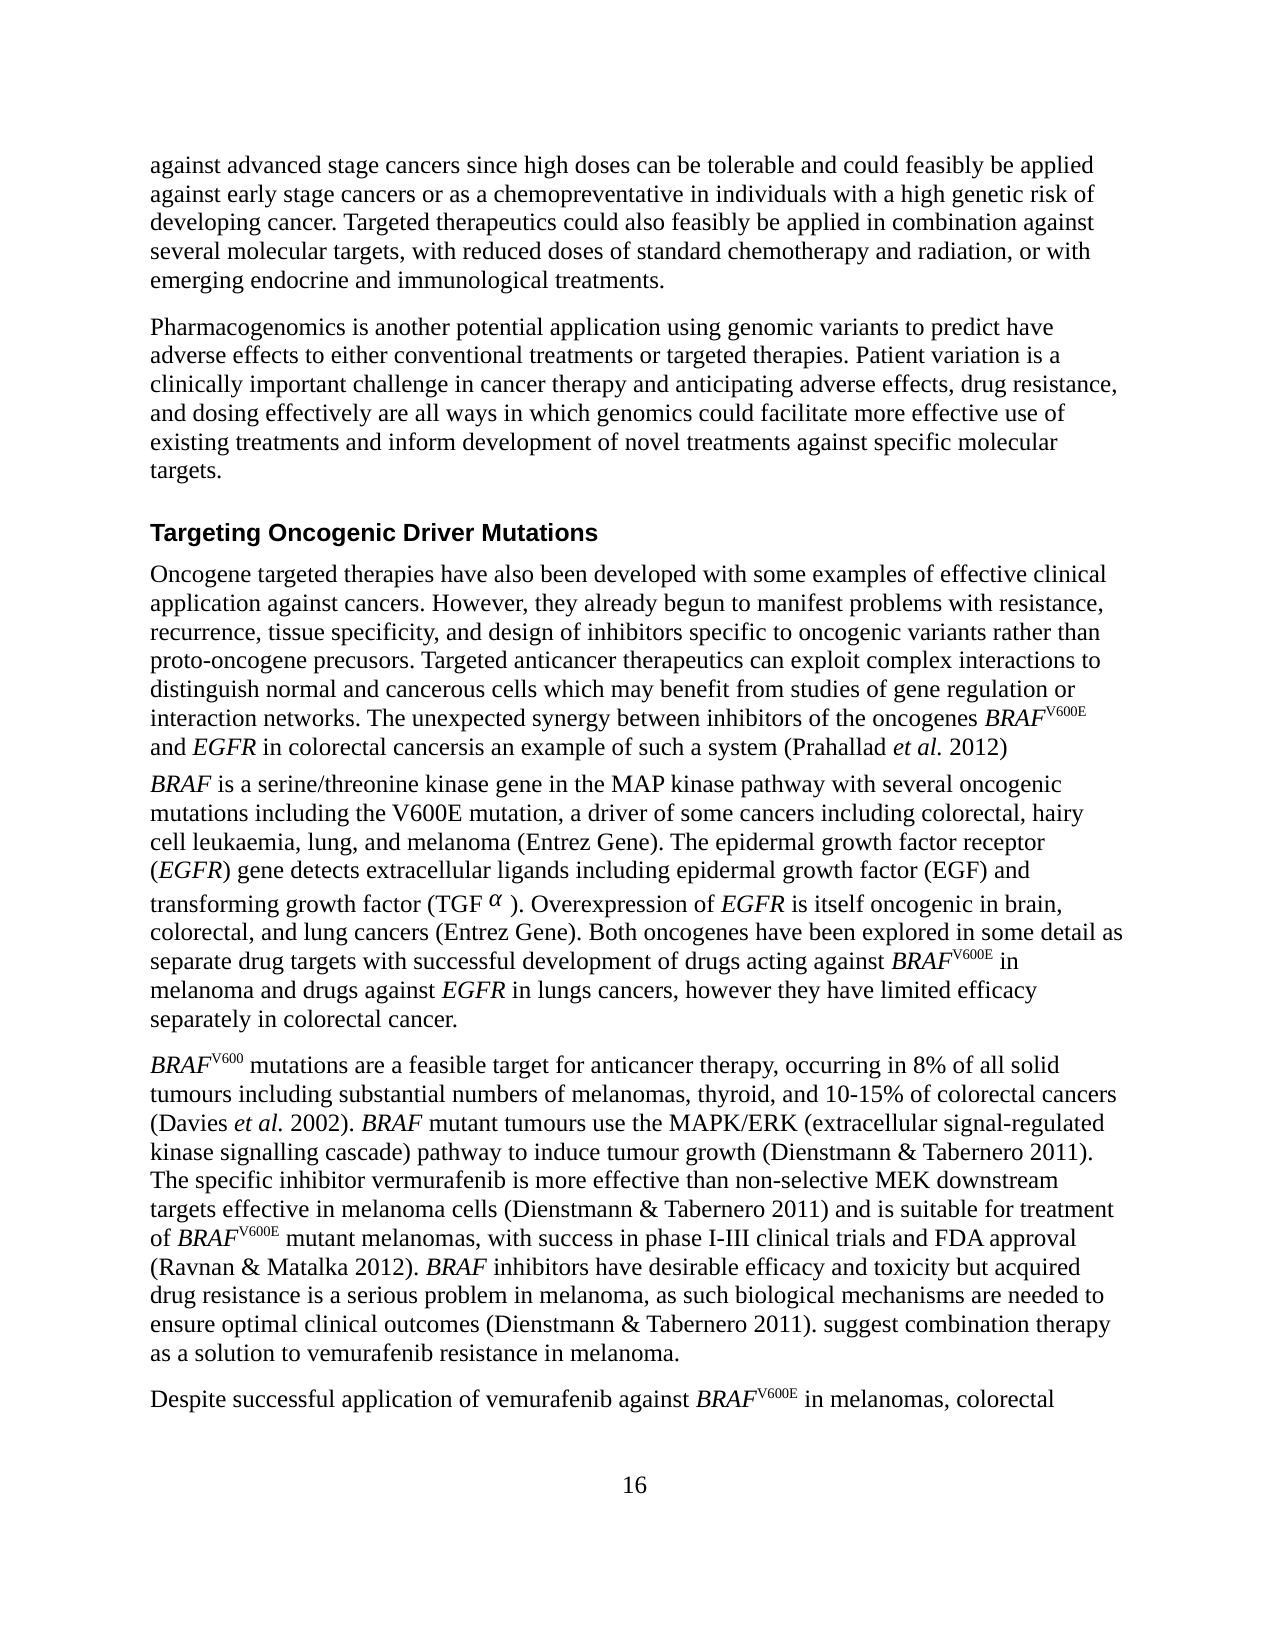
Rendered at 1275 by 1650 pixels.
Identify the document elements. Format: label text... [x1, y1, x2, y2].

text Oncogene targeted therapies have also been developed with some examples of effective clinical application against cancers. However, they already begun to manifest problems with resistance, recurrence, tissue specificity, and design of inhibitors specific to oncogenic variants rather than proto-oncogene precusors. Targeted anticancer therapeutics can exploit complex interactions to distinguish normal and cancerous cells which may benefit from studies of gene regulation or interaction networks. The unexpected synergy between inhibitors of the oncogenes BRAFV600E and EGFR in colorectal cancersis an example of such a system (Prahallad et al. 2012) [150, 559, 1125, 760]
subtitle Targeting Oncogenic Driver Mutations [150, 518, 1125, 547]
text BRAFV600 mutations are a feasible target for anticancer therapy, occurring in 8% of all solid tumours including substantial numbers of melanomas, thyroid, and 10-15% of colorectal cancers (Davies et al. 2002). BRAF mutant tumours use the MAPK/ERK (extracellular signal-regulated kinase signalling cascade) pathway to induce tumour growth (Dienstmann & Tabernero 2011). The specific inhibitor vermurafenib is more effective than non-selective MEK downstream targets effective in melanoma cells (Dienstmann & Tabernero 2011) and is suitable for treatment of BRAFV600E mutant melanomas, with success in phase I-III clinical trials and FDA approval (Ravnan & Matalka 2012). BRAF inhibitors have desirable efficacy and toxicity but acquired drug resistance is a serious problem in melanoma, as such biological mechanisms are needed to ensure optimal clinical outcomes (Dienstmann & Tabernero 2011). suggest combination therapy as a solution to vemurafenib resistance in melanoma. [150, 1050, 1125, 1367]
text BRAF is a serine/threonine kinase gene in the MAP kinase pathway with several oncogenic mutations including the V600E mutation, a driver of some cancers including colorectal, hairy cell leukaemia, lung, and melanoma (Entrez Gene). The epidermal growth factor receptor (EGFR) gene detects extracellular ligands including epidermal growth factor (EGF) and transforming growth factor (TGF). Overexpression of EGFR is itself oncogenic in brain, colorectal, and lung cancers (Entrez Gene). Both oncogenes have been explored in some detail as separate drug targets with successful development of drugs acting against BRAFV600E in melanoma and drugs against EGFR in lungs cancers, however they have limited efficacy separately in colorectal cancer. [150, 769, 1125, 1032]
text Despite successful application of vemurafenib against BRAFV600E in melanomas, colorectal [150, 1384, 1125, 1413]
text against advanced stage cancers since high doses can be tolerable and could feasibly be applied against early stage cancers or as a chemopreventative in individuals with a high genetic risk of developing cancer. Targeted therapeutics could also feasibly be applied in combination against several molecular targets, with reduced doses of standard chemotherapy and radiation, or with emerging endocrine and immunological treatments. [150, 150, 1125, 294]
text Pharmacogenomics is another potential application using genomic variants to predict have adverse effects to either conventional treatments or targeted therapies. Patient variation is a clinically important challenge in cancer therapy and anticipating adverse effects, drug resistance, and dosing effectively are all ways in which genomics could facilitate more effective use of existing treatments and inform development of novel treatments against specific molecular targets. [150, 312, 1125, 484]
